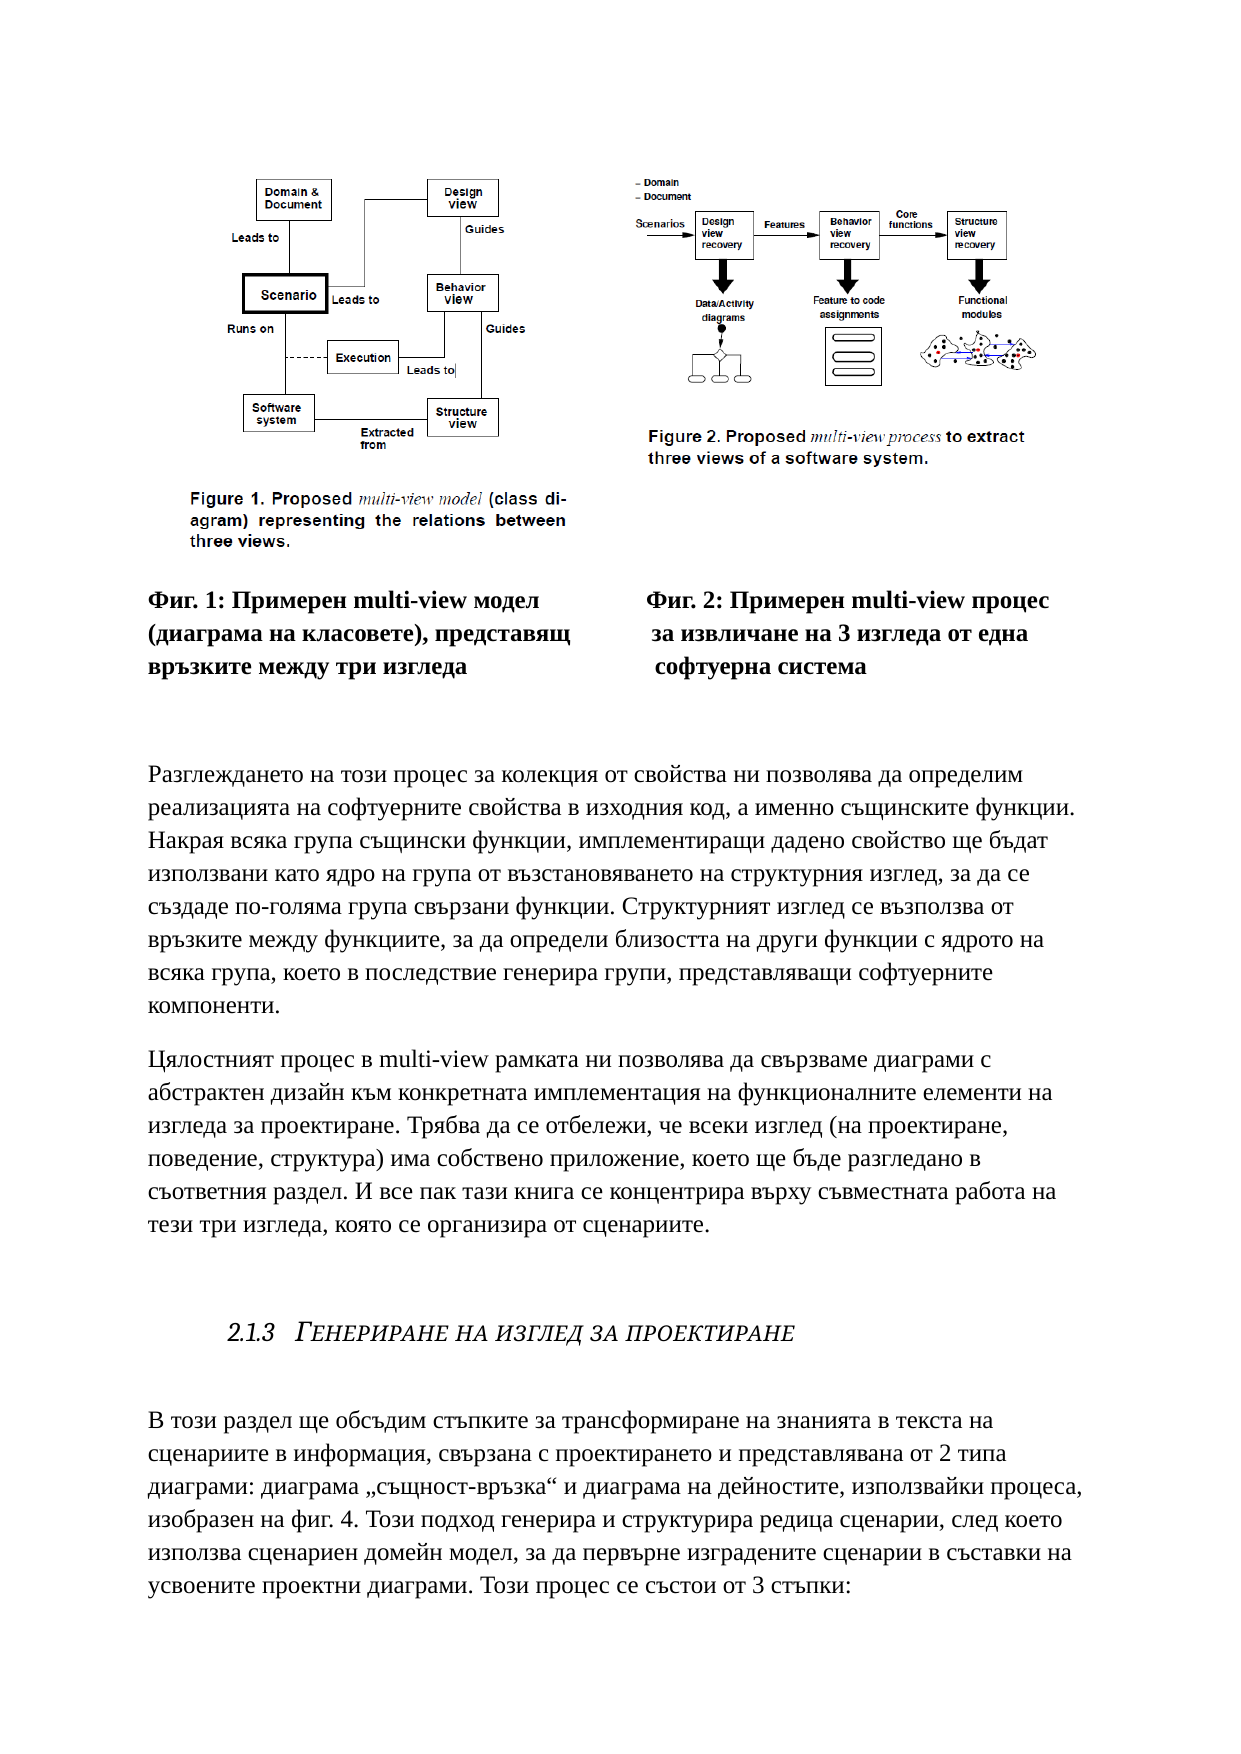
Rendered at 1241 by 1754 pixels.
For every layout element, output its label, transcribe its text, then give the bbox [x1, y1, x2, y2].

text Цялостният процес в multi-view рамката ни позволява да свързваме диаграми с абстрактен дизайн към конкретната имплементация на функционалните елементи на изгледа за проектиране. Трябва да се отбележи, че всеки изглед (на проектиране, поведение, структура) има собствено приложение, което ще бъде разгледано в съответния раздел. И все пак тази книга се концентрира върху съвместната работа на тези три изгледа, която се организира от сценариите. [148, 1044, 1093, 1238]
text В този раздел ще обсъдим стъпките за трансформиране на знанията в текста на сценариите в информация, свързана с проектирането и представлявана от 2 типа диаграми: диаграма „същност-връзка“ и диаграма на дейностите, използвайки процеса, изобразен на фиг. 4. Този подход генерира и структурира редица сценарии, след което използва сценариен домейн модел, за да первърне изградените сценарии в съставки на усвоените проектни диаграми. Този процес се състои от 3 стъпки: [148, 1405, 1093, 1599]
subtitle Генериране на изглед за проектиране [223, 1317, 1093, 1348]
text Разглеждането на този процес за колекция от свойства ни позволява да определим реализацията на софтуерните свойства в изходния код, а именно същинските функции. Накрая всяка група същински функции, имплементиращи дадено свойство ще бъдат използвани като ядро на група от възстановяването на структурния изглед, за да се създаде по-голяма група свързани функции. Структурният изглед се възползва от връзките между функциите, за да определи близостта на други функции с ядрото на всяка група, което в последствие генерира групи, представляващи софтуерните компоненти. [148, 759, 1093, 1019]
text Фиг. 1: Примерен multi-view модел Фиг. 2: Примерен multi-view процес (диаграма на класовете), представящ за извличане на 3 изгледа от една връзките между три изгледа софтуерна система [148, 585, 1093, 680]
picture [162, 155, 1077, 553]
